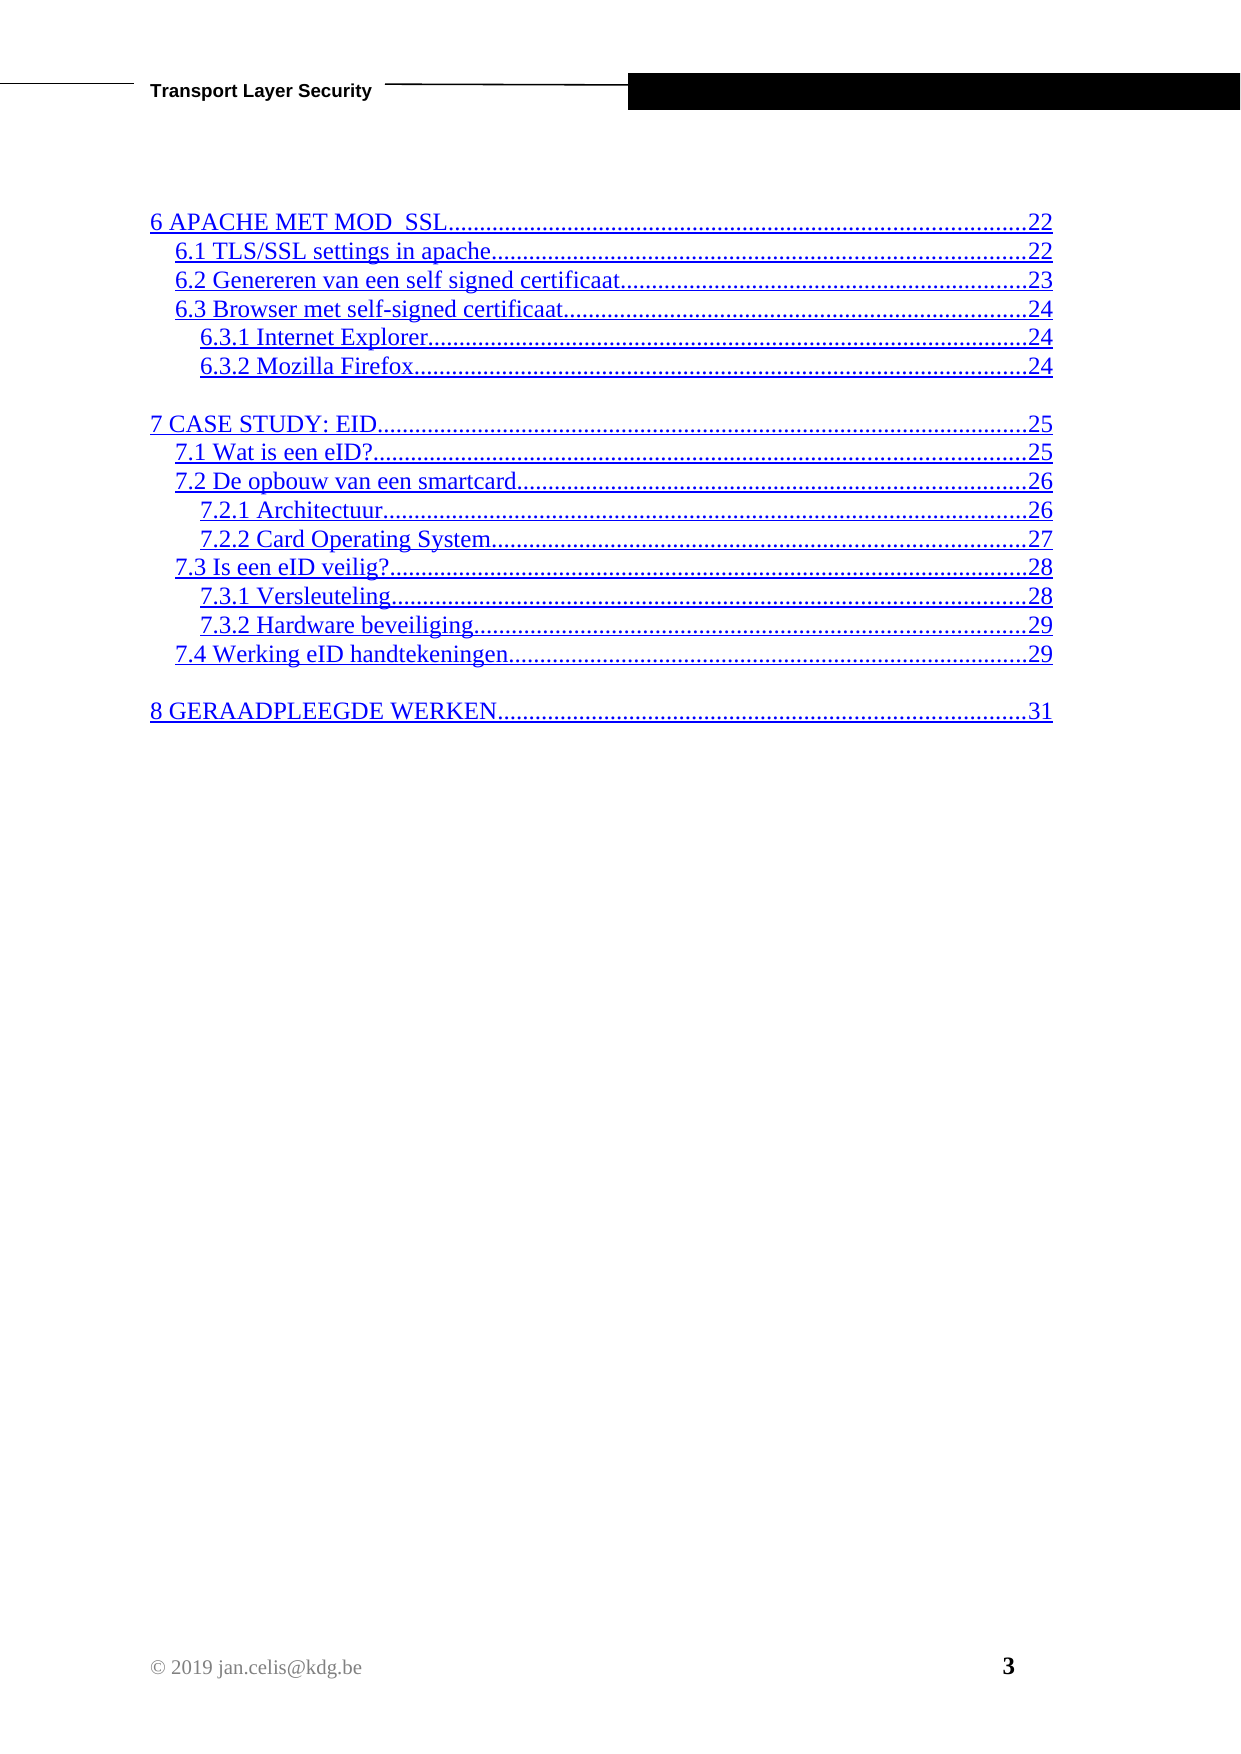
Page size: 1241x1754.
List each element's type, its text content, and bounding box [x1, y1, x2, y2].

text 6.2 Genereren van een self signed certificaat 23 [175, 265, 1053, 290]
text 7.4 Werking eID handtekeningen 29 [175, 639, 1053, 664]
text 7.3 Is een eID veilig? 28 [175, 552, 1053, 577]
text 7.2 De opbouw van een smartcard 26 [175, 466, 1053, 491]
text 7.3.1 Versleuteling 28 [200, 581, 1053, 606]
text 6.3.1 Internet Explorer 24 [200, 322, 1053, 347]
text 7.2.2 Card Operating System 27 [200, 524, 1053, 549]
text 6.3 Browser met self-signed certificaat 24 [175, 294, 1053, 319]
text 8 GERAADPLEEGDE WERKEN 31 [150, 667, 1053, 721]
text 6 APACHE MET MOD_SSL 22 [150, 150, 1053, 232]
text 6.1 TLS/SSL settings in apache 22 [175, 236, 1053, 261]
text 6.3.2 Mozilla Firefox 24 [200, 351, 1053, 376]
text 7.3.2 Hardware beveiliging 29 [200, 610, 1053, 635]
text 7 CASE STUDY: EID 25 [150, 380, 1053, 434]
text 7.2.1 Architectuur 26 [200, 495, 1053, 520]
text 7.1 Wat is een eID? 25 [175, 437, 1053, 462]
